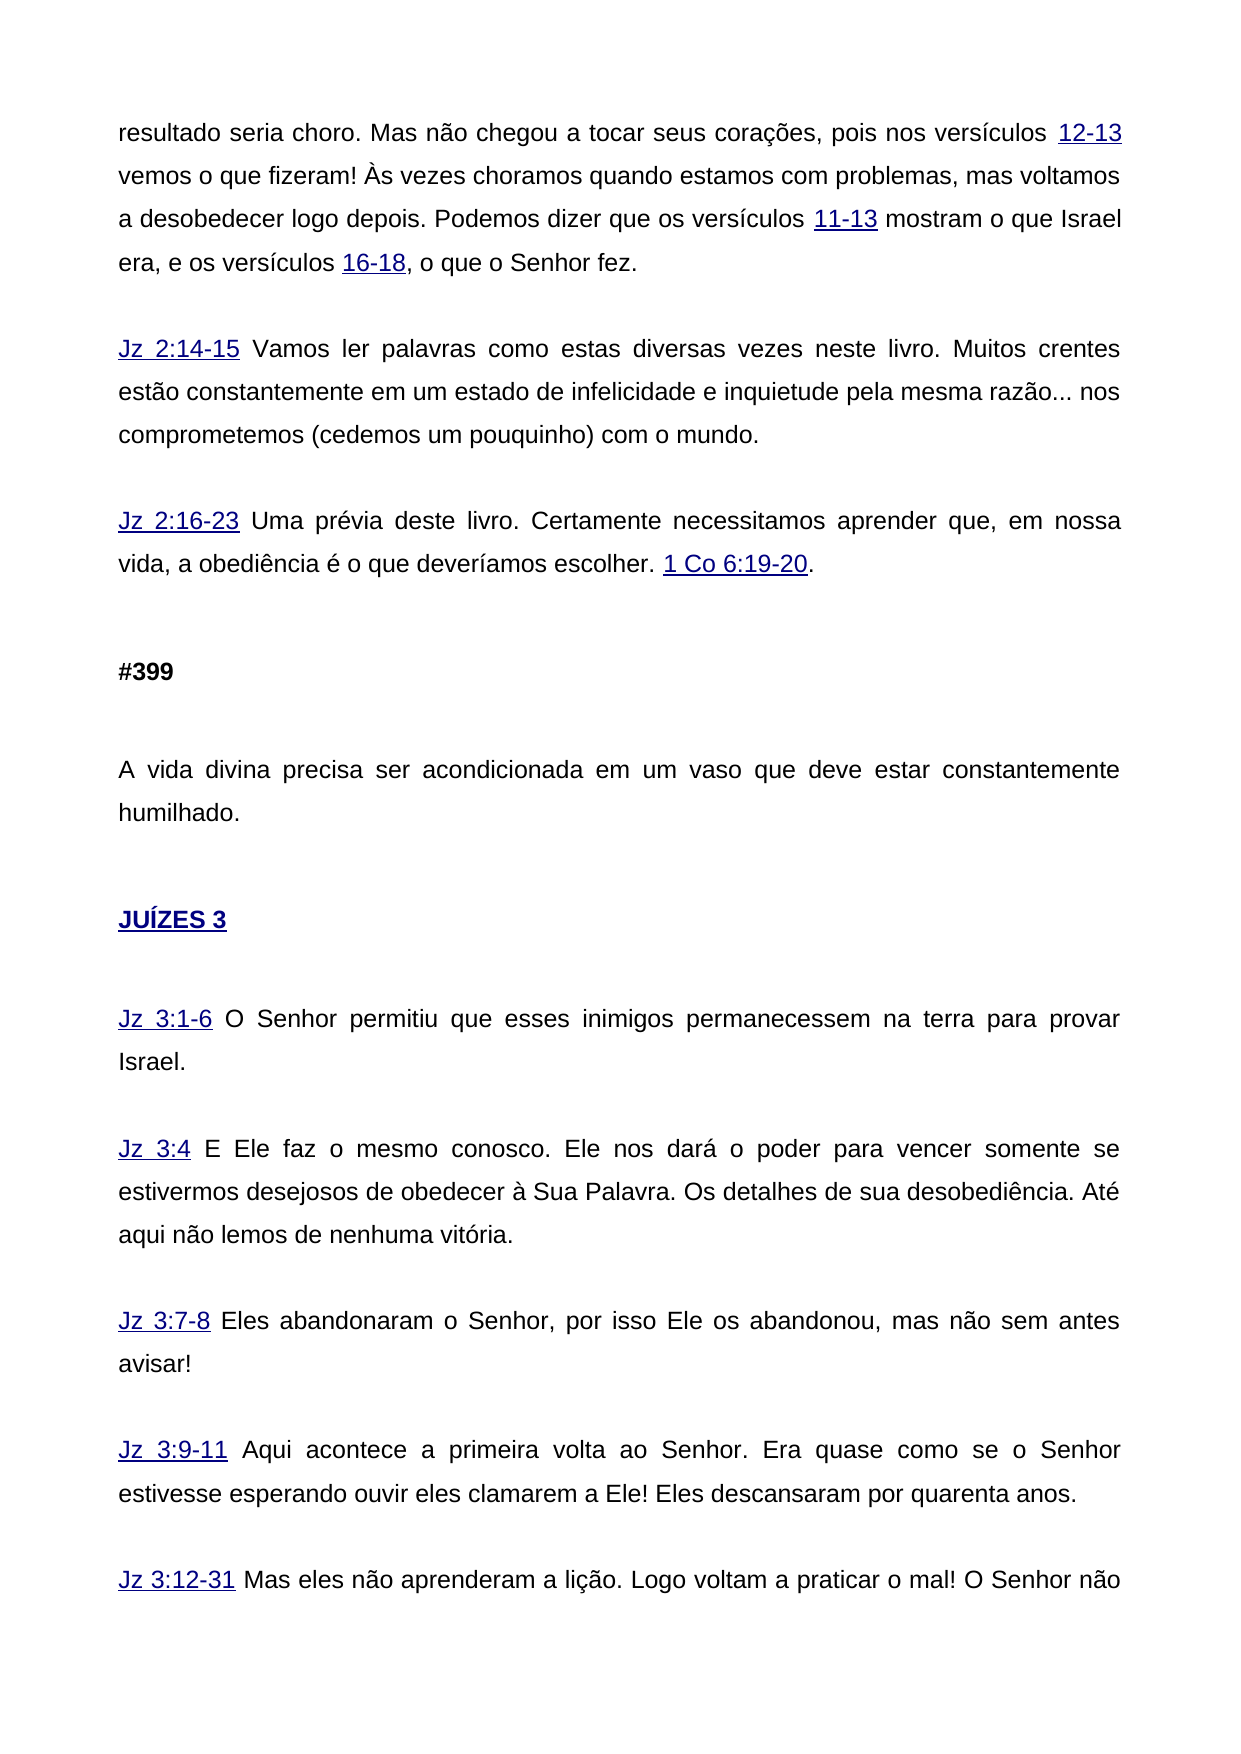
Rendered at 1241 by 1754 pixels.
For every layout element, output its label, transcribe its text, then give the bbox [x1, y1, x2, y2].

text Jz 2:14-15 Vamos ler palavras como estas diversas vezes neste livro. Muitos crentes estão constantemente em um estado de infelicidade e inquietude pela mesma razão... nos comprometemos (cedemos um pouquinho) com o mundo. [118, 334, 1122, 449]
text A vida divina precisa ser acondicionada em um vaso que deve estar constantemente humilhado. [118, 755, 1122, 827]
subtitle JUÍZES 3 [118, 905, 1122, 934]
text Jz 3:9-11 Aqui acontece a primeira volta ao Senhor. Era quase como se o Senhor estivesse esperando ouvir eles clamarem a Ele! Eles descansaram por quarenta anos. [118, 1435, 1122, 1507]
text Jz 3:1-6 O Senhor permitiu que esses inimigos permanecessem na terra para provar Israel. [118, 1004, 1122, 1076]
text Jz 3:7-8 Eles abandonaram o Senhor, por isso Ele os abandonou, mas não sem antes avisar! [118, 1306, 1122, 1378]
text Jz 3:12-31 Mas eles não aprenderam a lição. Logo voltam a praticar o mal! O Senhor não [118, 1565, 1122, 1593]
text Jz 2:16-23 Uma prévia deste livro. Certamente necessitamos aprender que, em nossa vida, a obediência é o que deveríamos escolher. 1 Co 6:19-20. [118, 506, 1122, 578]
text resultado seria choro. Mas não chegou a tocar seus corações, pois nos versículos 12-13 vemos o que fizeram! Às vezes choramos quando estamos com problemas, mas voltamos a desobedecer logo depois. Podemos dizer que os versículos 11-13 mostram o que Israel era, e os versículos 16-18, o que o Senhor fez. [118, 118, 1122, 276]
subtitle #399 [118, 656, 1122, 685]
text Jz 3:4 E Ele faz o mesmo conosco. Ele nos dará o poder para vencer somente se estivermos desejosos de obedecer à Sua Palavra. Os detalhes de sua desobediência. Até aqui não lemos de nenhuma vitória. [118, 1133, 1122, 1248]
